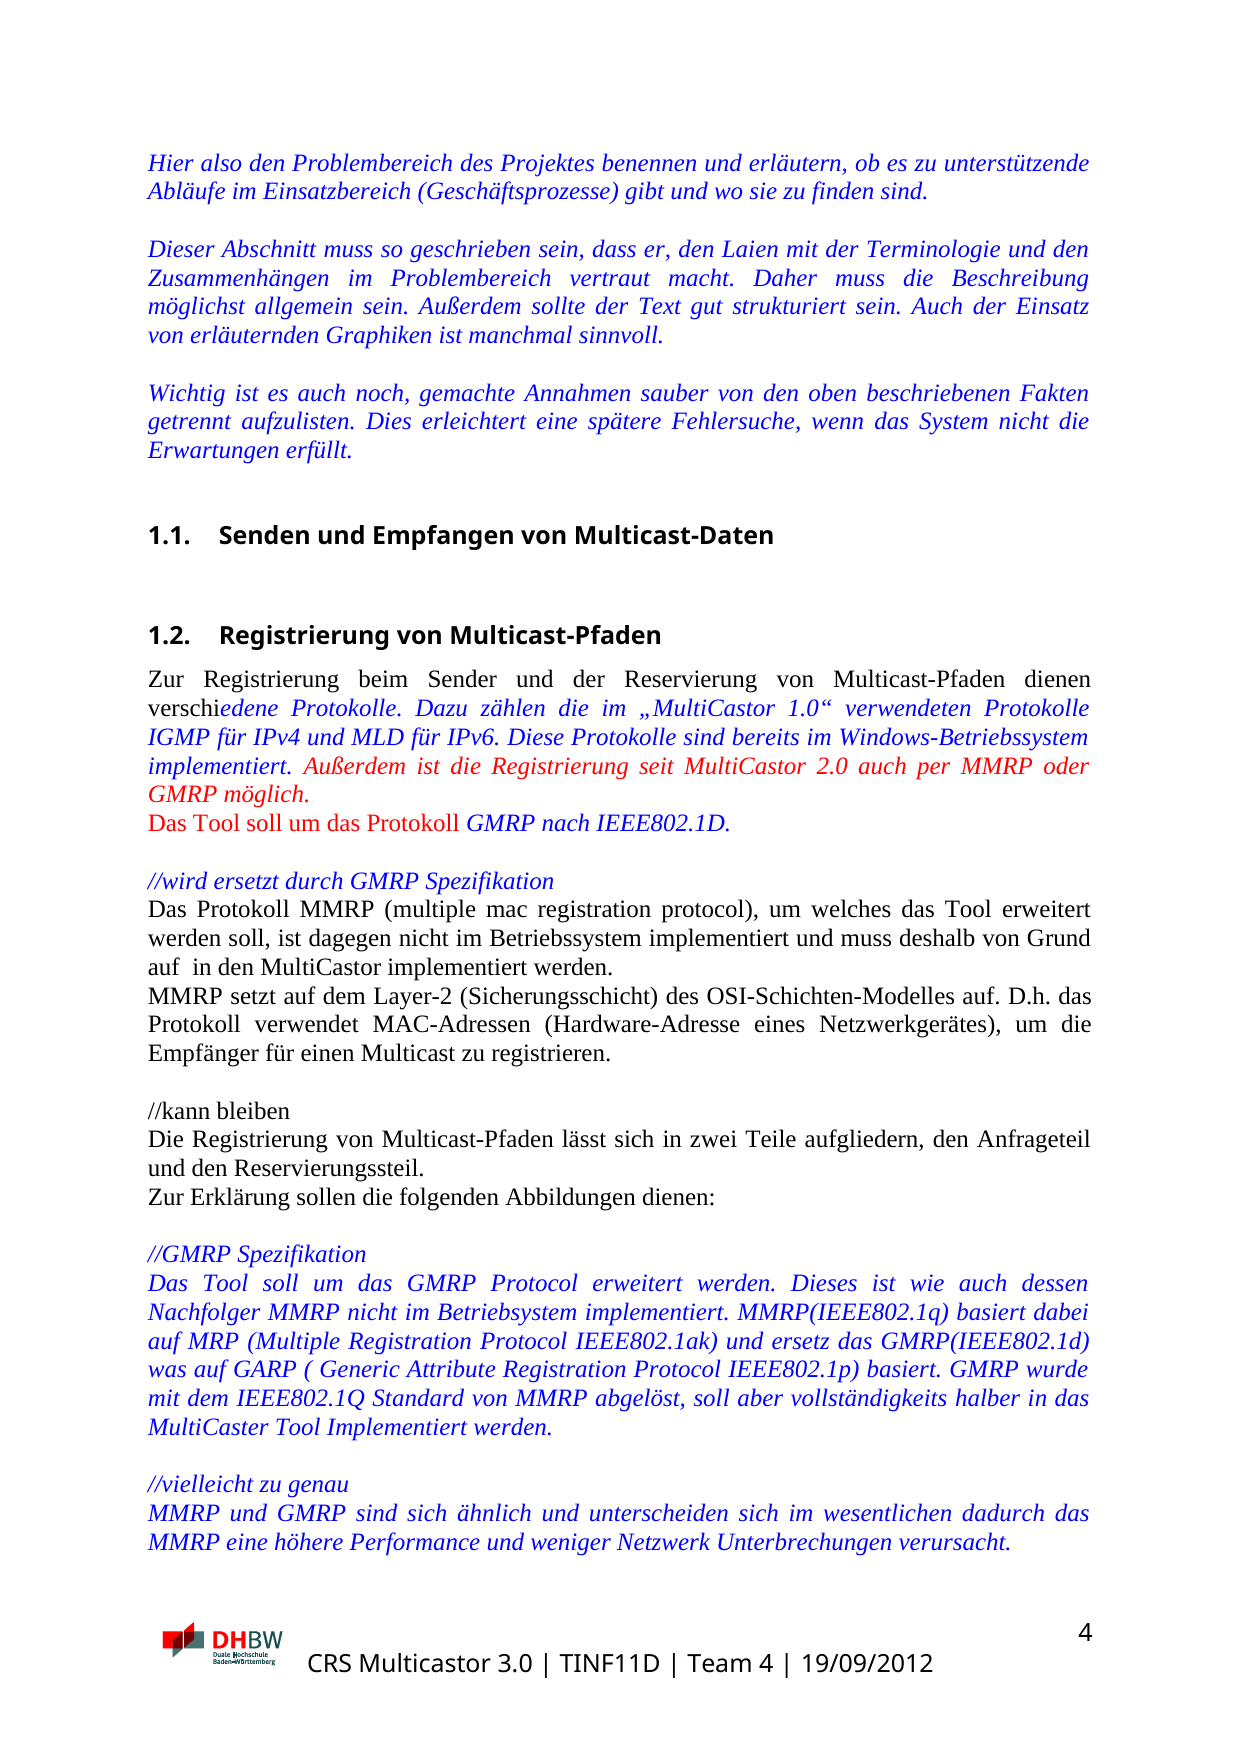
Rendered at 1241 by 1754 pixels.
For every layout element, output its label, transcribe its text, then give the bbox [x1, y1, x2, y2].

text Zur Registrierung beim Sender und der Reservierung von Multicast-Pfaden dienen verschiedene Protokolle. Dazu zählen die im „MultiCastor 1.0“ verwendeten Protokolle IGMP für IPv4 und MLD für IPv6. Diese Protokolle sind bereits im Windows-Betriebssystem implementiert. Außerdem ist die Registrierung seit MultiCastor 2.0 auch per MMRP oder GMRP möglich. [148, 664, 1092, 808]
text //GMRP Spezifikation [148, 1239, 1092, 1268]
text MMRP setzt auf dem Layer-2 (Sicherungsschicht) des OSI-Schichten-Modelles auf. D.h. das Protokoll verwendet MAC-Adressen (Hardware-Adresse eines Netzwerkgerätes), um die Empfänger für einen Multicast zu registrieren. [148, 981, 1092, 1067]
text Das Protokoll MMRP (multiple mac registration protocol), um welches das Tool erweitert werden soll, ist dagegen nicht im Betriebssystem implementiert und muss deshalb von Grund auf in den MultiCastor implementiert werden. [148, 894, 1092, 981]
text //kann bleiben [148, 1096, 1092, 1124]
text Zur Erklärung sollen die folgenden Abbildungen dienen: [148, 1182, 1092, 1211]
text Dieser Abschnitt muss so geschrieben sein, dass er, den Laien mit der Terminologie und den Zusammenhängen im Problembereich vertraut macht. Daher muss die Beschreibung möglichst allgemein sein. Außerdem sollte der Text gut strukturiert sein. Auch der Einsatz von erläuternden Graphiken ist manchmal sinnvoll. [148, 234, 1092, 349]
subtitle Registrierung von Multicast-Pfaden [148, 618, 1092, 652]
text Wichtig ist es auch noch, gemachte Annahmen sauber von den oben beschriebenen Fakten getrennt aufzulisten. Dies erleichtert eine spätere Fehlersuche, wenn das System nicht die Erwartungen erfüllt. [148, 378, 1092, 464]
text Hier also den Problembereich des Projektes benennen und erläutern, ob es zu unterstützende Abläufe im Einsatzbereich (Geschäftsprozesse) gibt und wo sie zu finden sind. [148, 148, 1092, 205]
text Das Tool soll um das GMRP Protocol erweitert werden. Dieses ist wie auch dessen Nachfolger MMRP nicht im Betriebsystem implementiert. MMRP(IEEE802.1q) basiert dabei auf MRP (Multiple Registration Protocol IEEE802.1ak) und ersetz das GMRP(IEEE802.1d) was auf GARP ( Generic Attribute Registration Protocol IEEE802.1p) basiert. GMRP wurde mit dem IEEE802.1Q Standard von MMRP abgelöst, soll aber vollständigkeits halber in das MultiCaster Tool Implementiert werden. [148, 1268, 1092, 1441]
subtitle Senden und Empfangen von Multicast-Daten [148, 518, 1092, 552]
text MMRP und GMRP sind sich ähnlich und unterscheiden sich im wesentlichen dadurch das MMRP eine höhere Performance und weniger Netzwerk Unterbrechungen verursacht. [148, 1498, 1092, 1556]
text Die Registrierung von Multicast-Pfaden lässt sich in zwei Teile aufgliedern, den Anfrageteil und den Reservierungssteil. [148, 1124, 1092, 1182]
text //wird ersetzt durch GMRP Spezifikation [148, 866, 1092, 894]
text Das Tool soll um das Protokoll GMRP nach IEEE802.1D. [148, 808, 1092, 837]
text //vielleicht zu genau [148, 1469, 1092, 1498]
